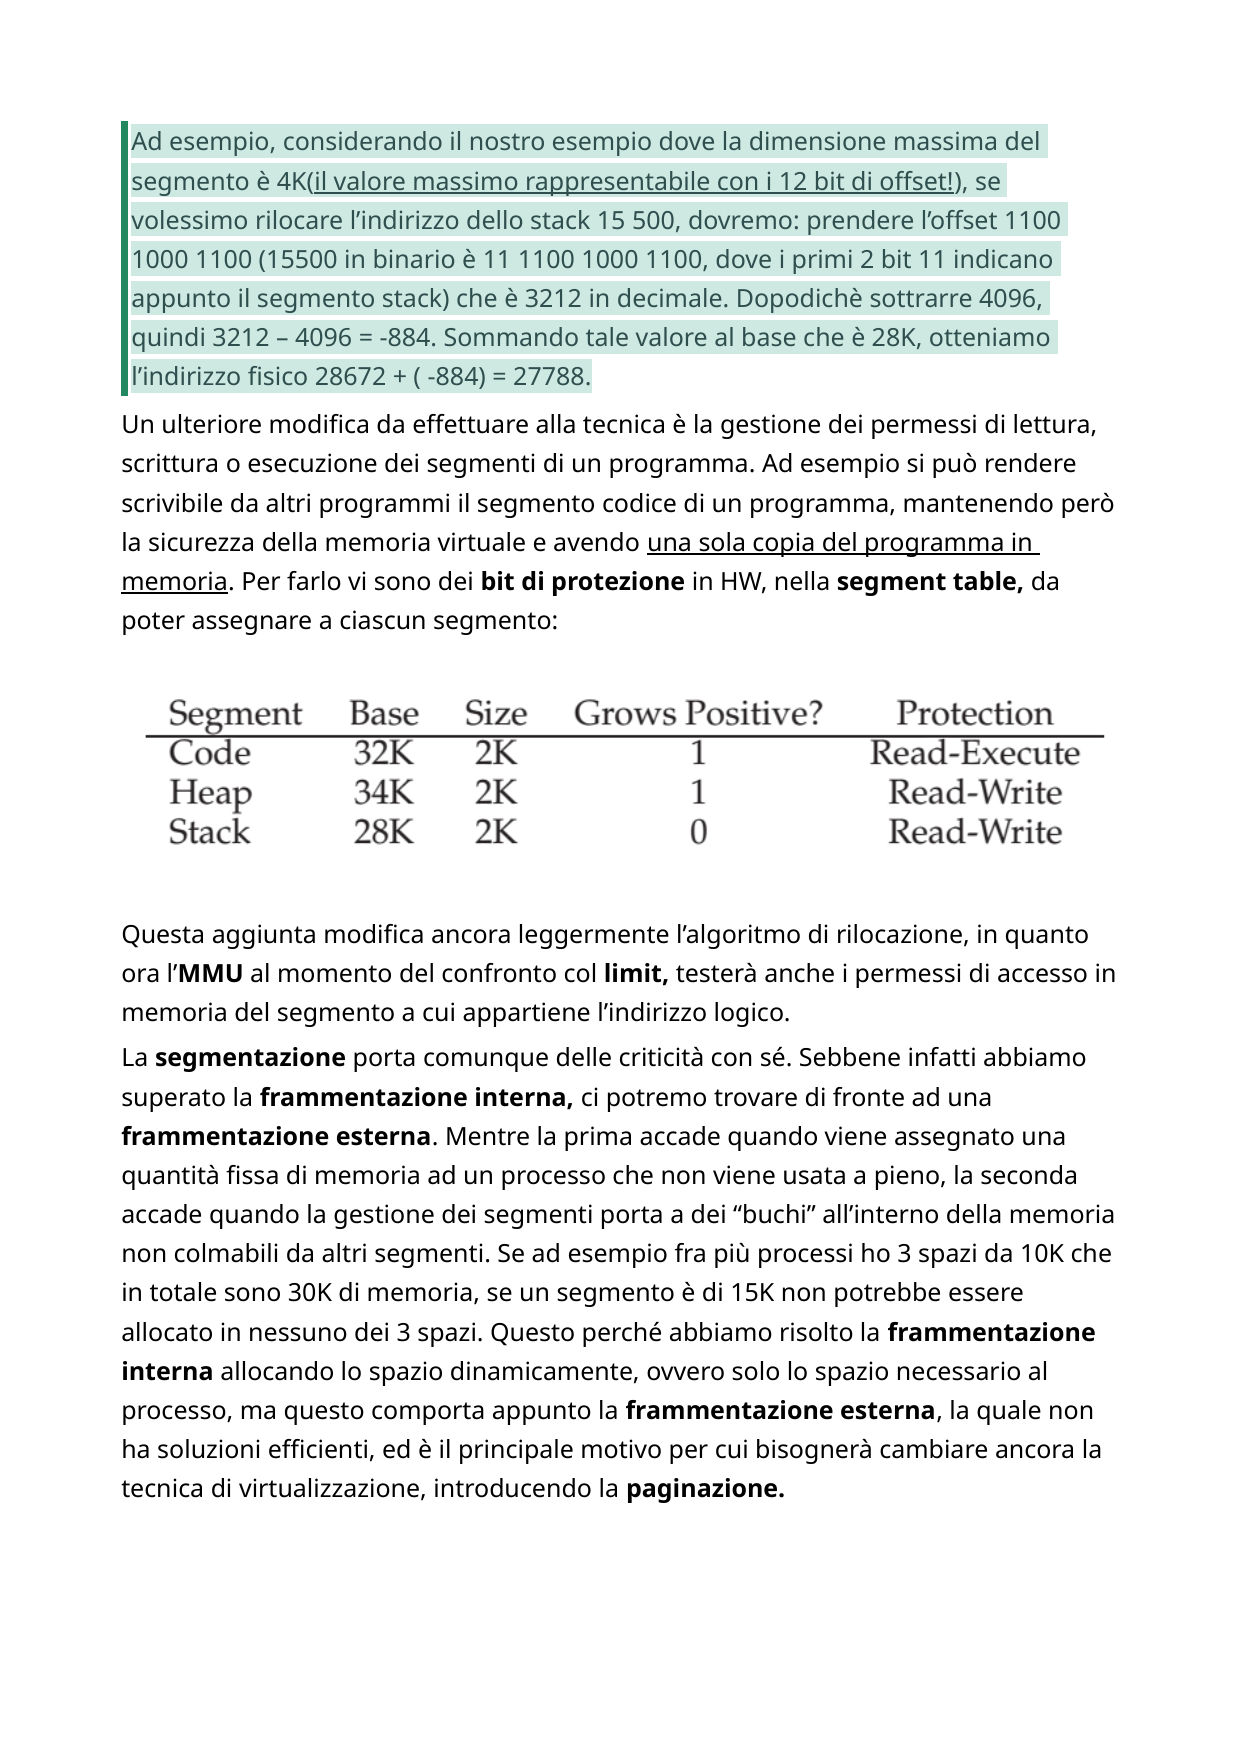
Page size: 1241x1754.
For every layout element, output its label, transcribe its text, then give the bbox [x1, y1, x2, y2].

text La segmentazione porta comunque delle criticità con sé. Sebbene infatti abbiamo superato la frammentazione interna, ci potremo trovare di fronte ad una frammentazione esterna. Mentre la prima accade quando viene assegnato una quantità fissa di memoria ad un processo che non viene usata a pieno, la seconda accade quando la gestione dei segmenti porta a dei “buchi” all’interno della memoria non colmabili da altri segmenti. Se ad esempio fra più processi ho 3 spazi da 10K che in totale sono 30K di memoria, se un segmento è di 15K non potrebbe essere allocato in nessuno dei 3 spazi. Questo perché abbiamo risolto la frammentazione interna allocando lo spazio dinamicamente, ovvero solo lo spazio necessario al processo, ma questo comporta appunto la frammentazione esterna, la quale non ha soluzioni efficienti, ed è il principale motivo per cui bisognerà cambiare ancora la tecnica di virtualizzazione, introducendo la paginazione. [121, 1040, 1119, 1505]
picture [121, 668, 1120, 867]
text Ad esempio, considerando il nostro esempio dove la dimensione massima del segmento è 4K(il valore massimo rappresentabile con i 12 bit di offset!), se volessimo rilocare l’indirizzo dello stack 15 500, dovremo: prendere l’offset 1100 1000 1100 (15500 in binario è 11 1100 1000 1100, dove i primi 2 bit 11 indicano appunto il segmento stack) che è 3212 in decimale. Dopodichè sottrarre 4096, quindi 3212 – 4096 = -884. Sommando tale valore al base che è 28K, otteniamo l’indirizzo fisico 28672 + ( -884) = 27788. [128, 121, 1119, 396]
text Un ulteriore modifica da effettuare alla tecnica è la gestione dei permessi di lettura, scrittura o esecuzione dei segmenti di un programma. Ad esempio si può rendere scrivibile da altri programmi il segmento codice di un programma, mantenendo però la sicurezza della memoria virtuale e avendo una sola copia del programma in memoria. Per farlo vi sono dei bit di protezione in HW, nella segment table, da poter assegnare a ciascun segmento: [121, 407, 1119, 637]
text Questa aggiunta modifica ancora leggermente l’algoritmo di rilocazione, in quanto ora l’MMU al momento del confronto col limit, testerà anche i permessi di accesso in memoria del segmento a cui appartiene l’indirizzo logico. [121, 917, 1119, 1029]
